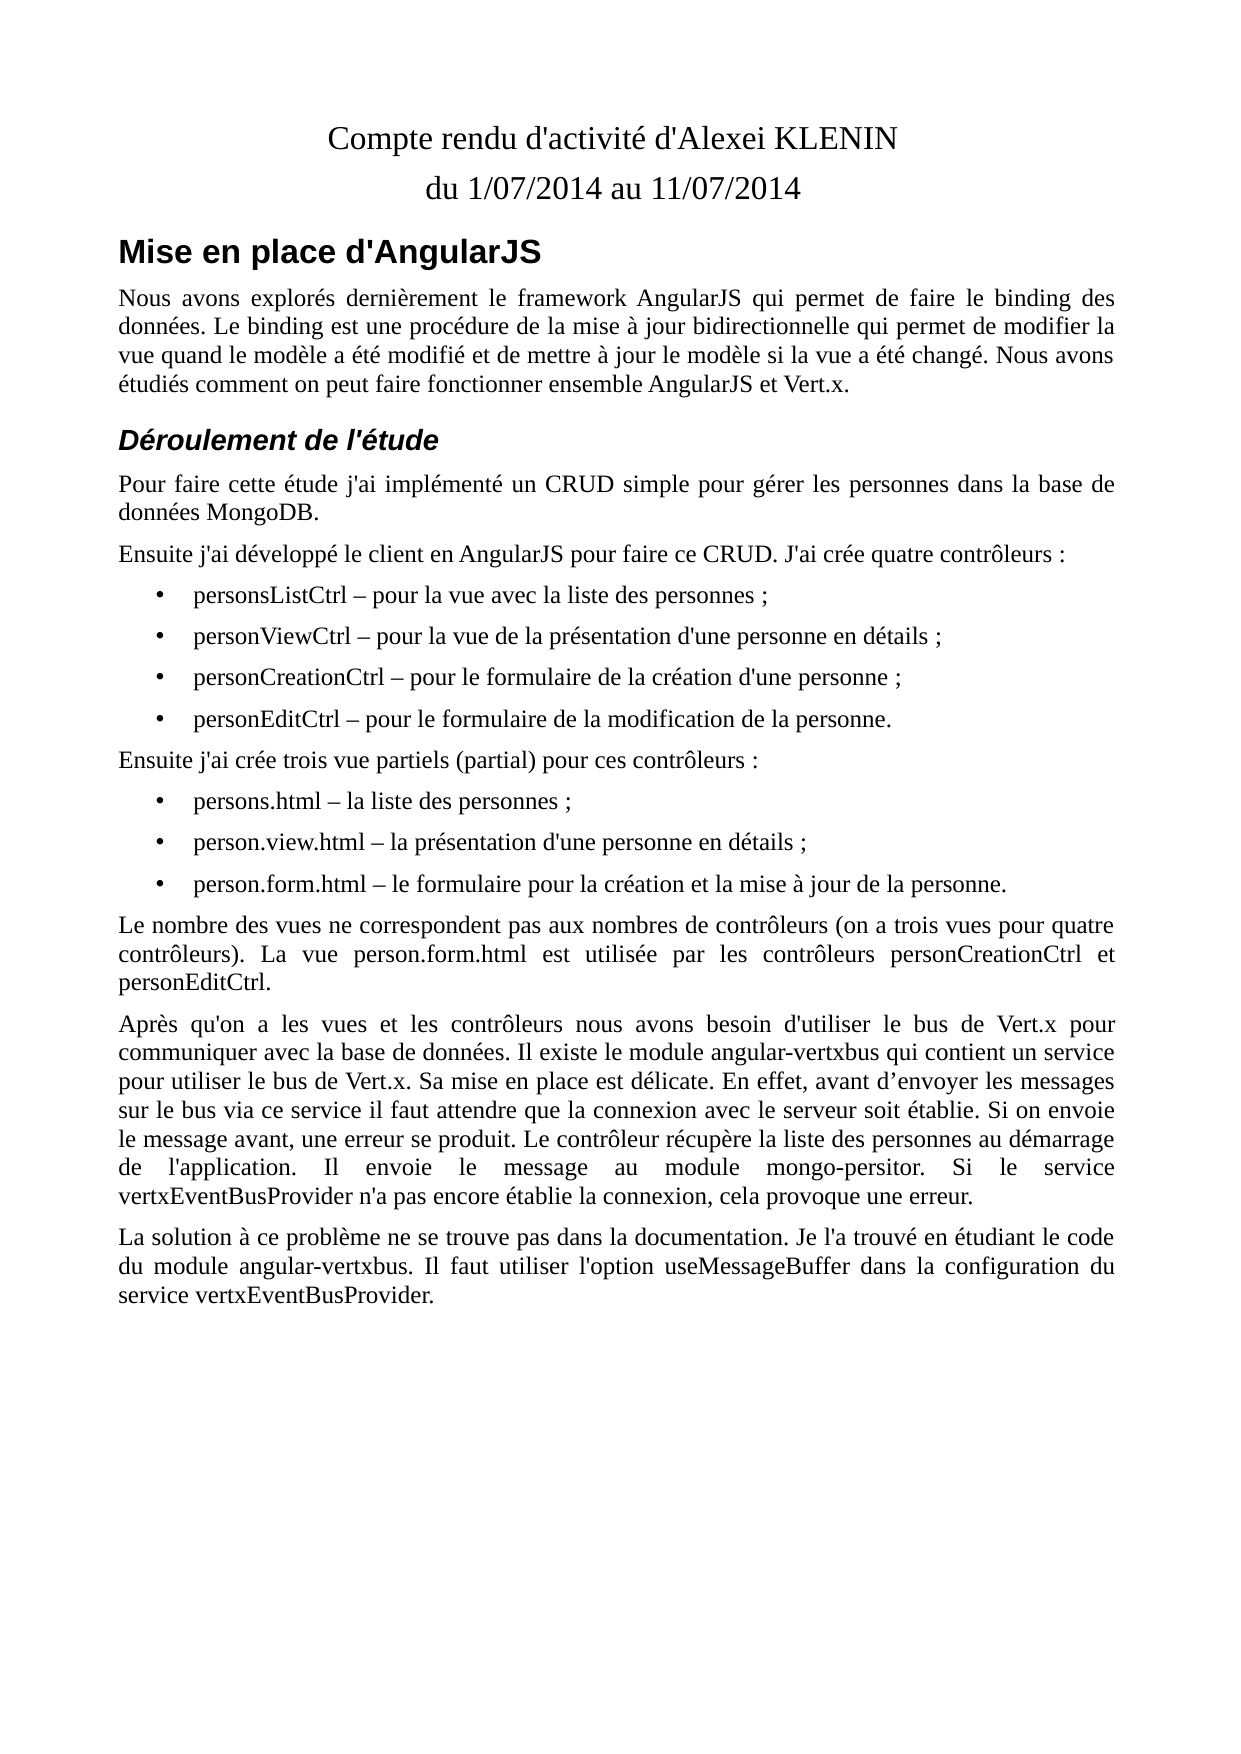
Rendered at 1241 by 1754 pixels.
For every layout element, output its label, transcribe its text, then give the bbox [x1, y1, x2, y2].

list person.view.html – la présentation d'une personne en détails ; [156, 827, 1122, 856]
list personCreationCtrl – pour le formulaire de la création d'une personne ; [156, 662, 1122, 691]
text La solution à ce problème ne se trouve pas dans la documentation. Je l'a trouvé en étudiant le code du module angular-vertxbus. Il faut utiliser l'option useMessageBuffer dans la configuration du service vertxEventBusProvider. [118, 1222, 1116, 1309]
text Pour faire cette étude j'ai implémenté un CRUD simple pour gérer les personnes dans la base de données MongoDB. [118, 469, 1116, 526]
subtitle Déroulement de l'étude [118, 423, 1122, 456]
text du 1/07/2014 au 11/07/2014 [118, 168, 1116, 207]
list person.form.html – le formulaire pour la création et la mise à jour de la personne. [156, 869, 1122, 897]
subtitle Mise en place d'AngularJS [118, 232, 1122, 270]
text Ensuite j'ai développé le client en AngularJS pour faire ce CRUD. J'ai crée quatre contrôleurs : [118, 539, 1116, 567]
text Le nombre des vues ne correspondent pas aux nombres de contrôleurs (on a trois vues pour quatre contrôleurs). La vue person.form.html est utilisée par les contrôleurs personCreationCtrl et personEditCtrl. [118, 910, 1116, 996]
text Compte rendu d'activité d'Alexei KLENIN [118, 118, 1116, 156]
text Nous avons explorés dernièrement le framework AngularJS qui permet de faire le binding des données. Le binding est une procédure de la mise à jour bidirectionnelle qui permet de modifier la vue quand le modèle a été modifié et de mettre à jour le modèle si la vue a été changé. Nous avons étudiés comment on peut faire fonctionner ensemble AngularJS et Vert.x. [118, 283, 1116, 398]
text Ensuite j'ai crée trois vue partiels (partial) pour ces contrôleurs : [118, 745, 1116, 774]
text Après qu'on a les vues et les contrôleurs nous avons besoin d'utiliser le bus de Vert.x pour communiquer avec la base de données. Il existe le module angular-vertxbus qui contient un service pour utiliser le bus de Vert.x. Sa mise en place est délicate. En effet, avant d’envoyer les messages sur le bus via ce service il faut attendre que la connexion avec le serveur soit établie. Si on envoie le message avant, une erreur se produit. Le contrôleur récupère la liste des personnes au démarrage de l'application. Il envoie le message au module mongo-persitor. Si le service vertxEventBusProvider n'a pas encore établie la connexion, cela provoque une erreur. [118, 1009, 1116, 1210]
list personViewCtrl – pour la vue de la présentation d'une personne en détails ; [156, 621, 1122, 650]
list persons.html – la liste des personnes ; [156, 786, 1122, 815]
list personsListCtrl – pour la vue avec la liste des personnes ; [156, 580, 1122, 609]
list personEditCtrl – pour le formulaire de la modification de la personne. [156, 704, 1122, 732]
